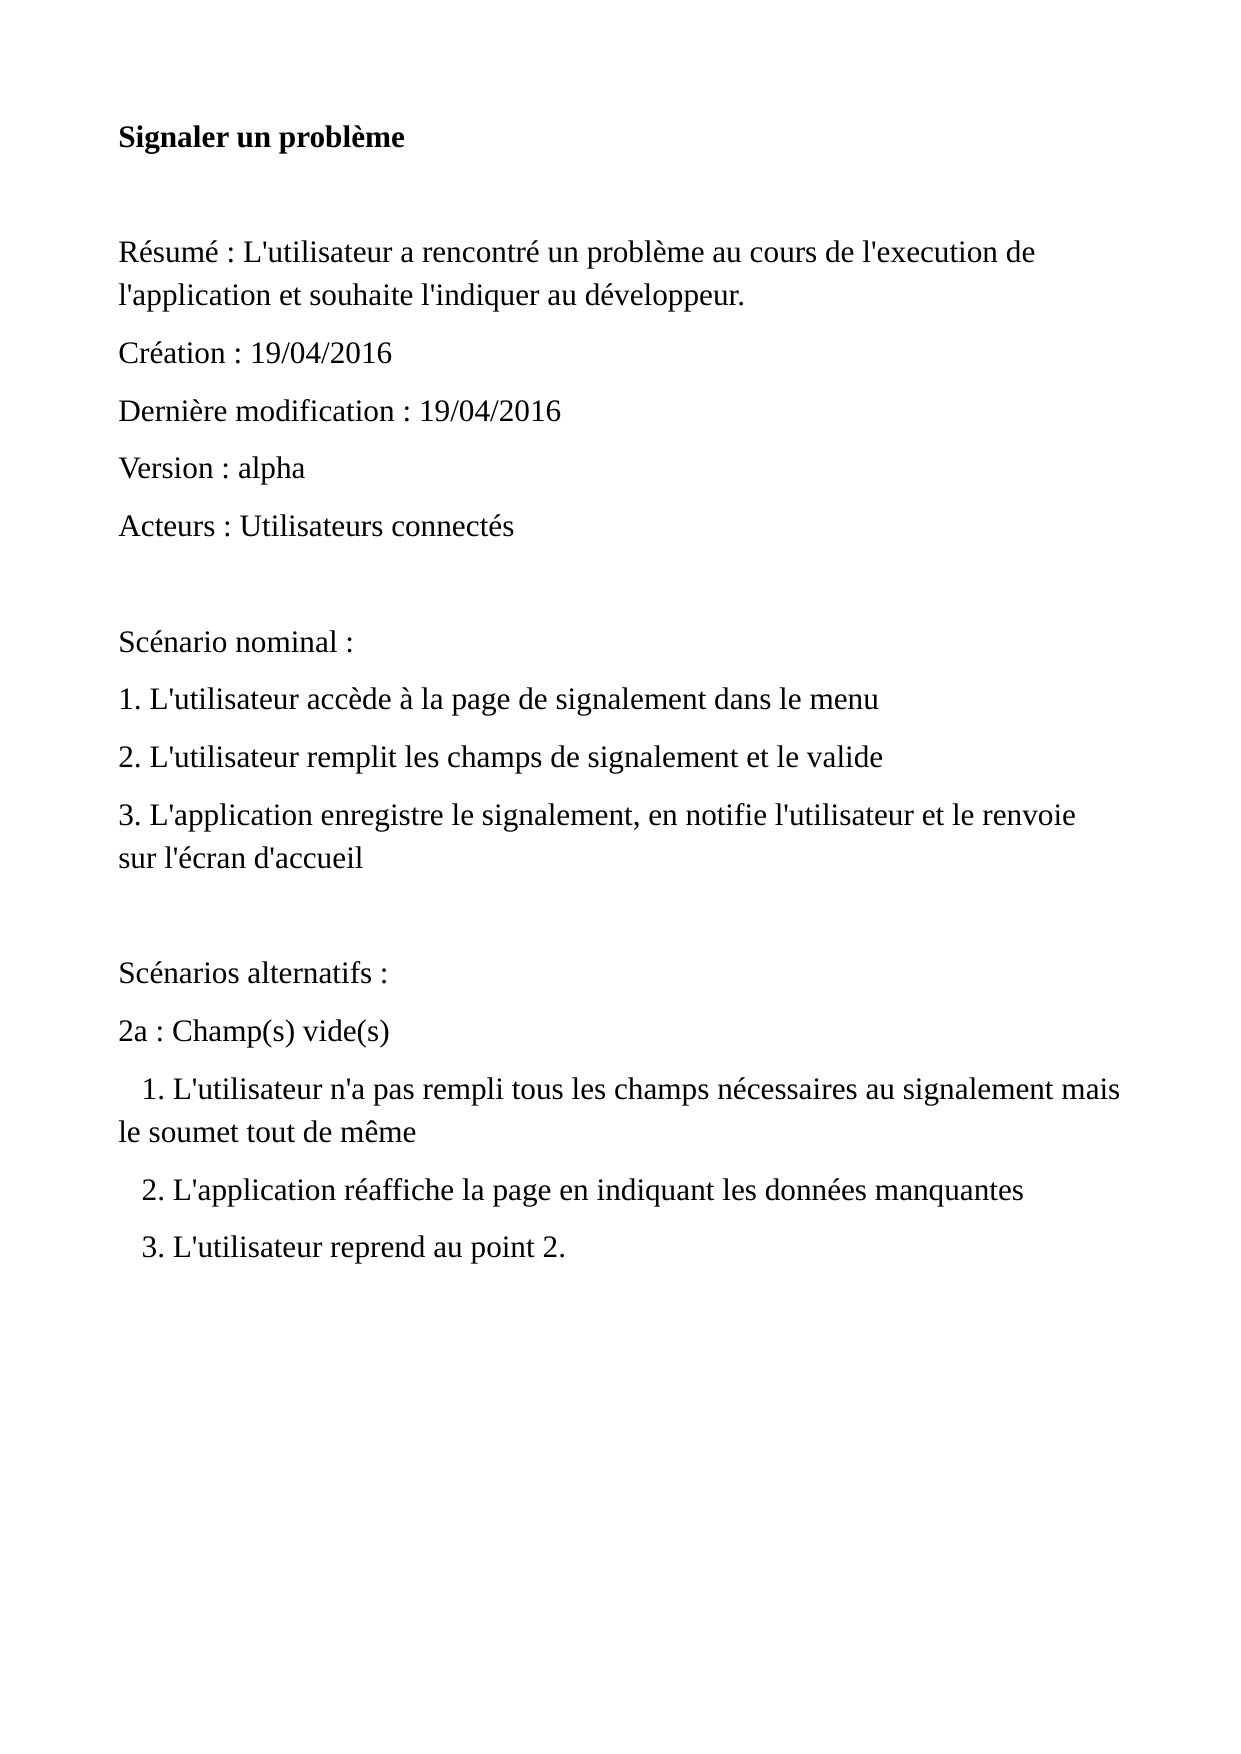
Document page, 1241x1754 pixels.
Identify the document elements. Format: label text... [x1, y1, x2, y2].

text Création : 19/04/2016 [118, 334, 1122, 370]
text 2. L'utilisateur remplit les champs de signalement et le valide [118, 738, 1122, 774]
text Scénarios alternatifs : [118, 954, 1122, 991]
text Dernière modification : 19/04/2016 [118, 392, 1122, 428]
text Version : alpha [118, 450, 1122, 486]
text Scénario nominal : [118, 623, 1122, 659]
text Acteurs : Utilisateurs connectés [118, 507, 1122, 543]
text 3. L'application enregistre le signalement, en notifie l'utilisateur et le renvoie sur l'écran d'accueil [118, 796, 1122, 875]
text 1. L'utilisateur accède à la page de signalement dans le menu [118, 681, 1122, 717]
text 1. L'utilisateur n'a pas rempli tous les champs nécessaires au signalement mais le soumet tout de même [118, 1070, 1122, 1149]
text 2. L'application réaffiche la page en indiquant les données manquantes [118, 1171, 1122, 1207]
text Résumé : L'utilisateur a rencontré un problème au cours de l'execution de l'application et souhaite l'indiquer au développeur. [118, 233, 1122, 313]
text 2a : Champ(s) vide(s) [118, 1012, 1122, 1048]
text 3. L'utilisateur reprend au point 2. [118, 1228, 1122, 1264]
text Signaler un problème [118, 118, 1122, 154]
